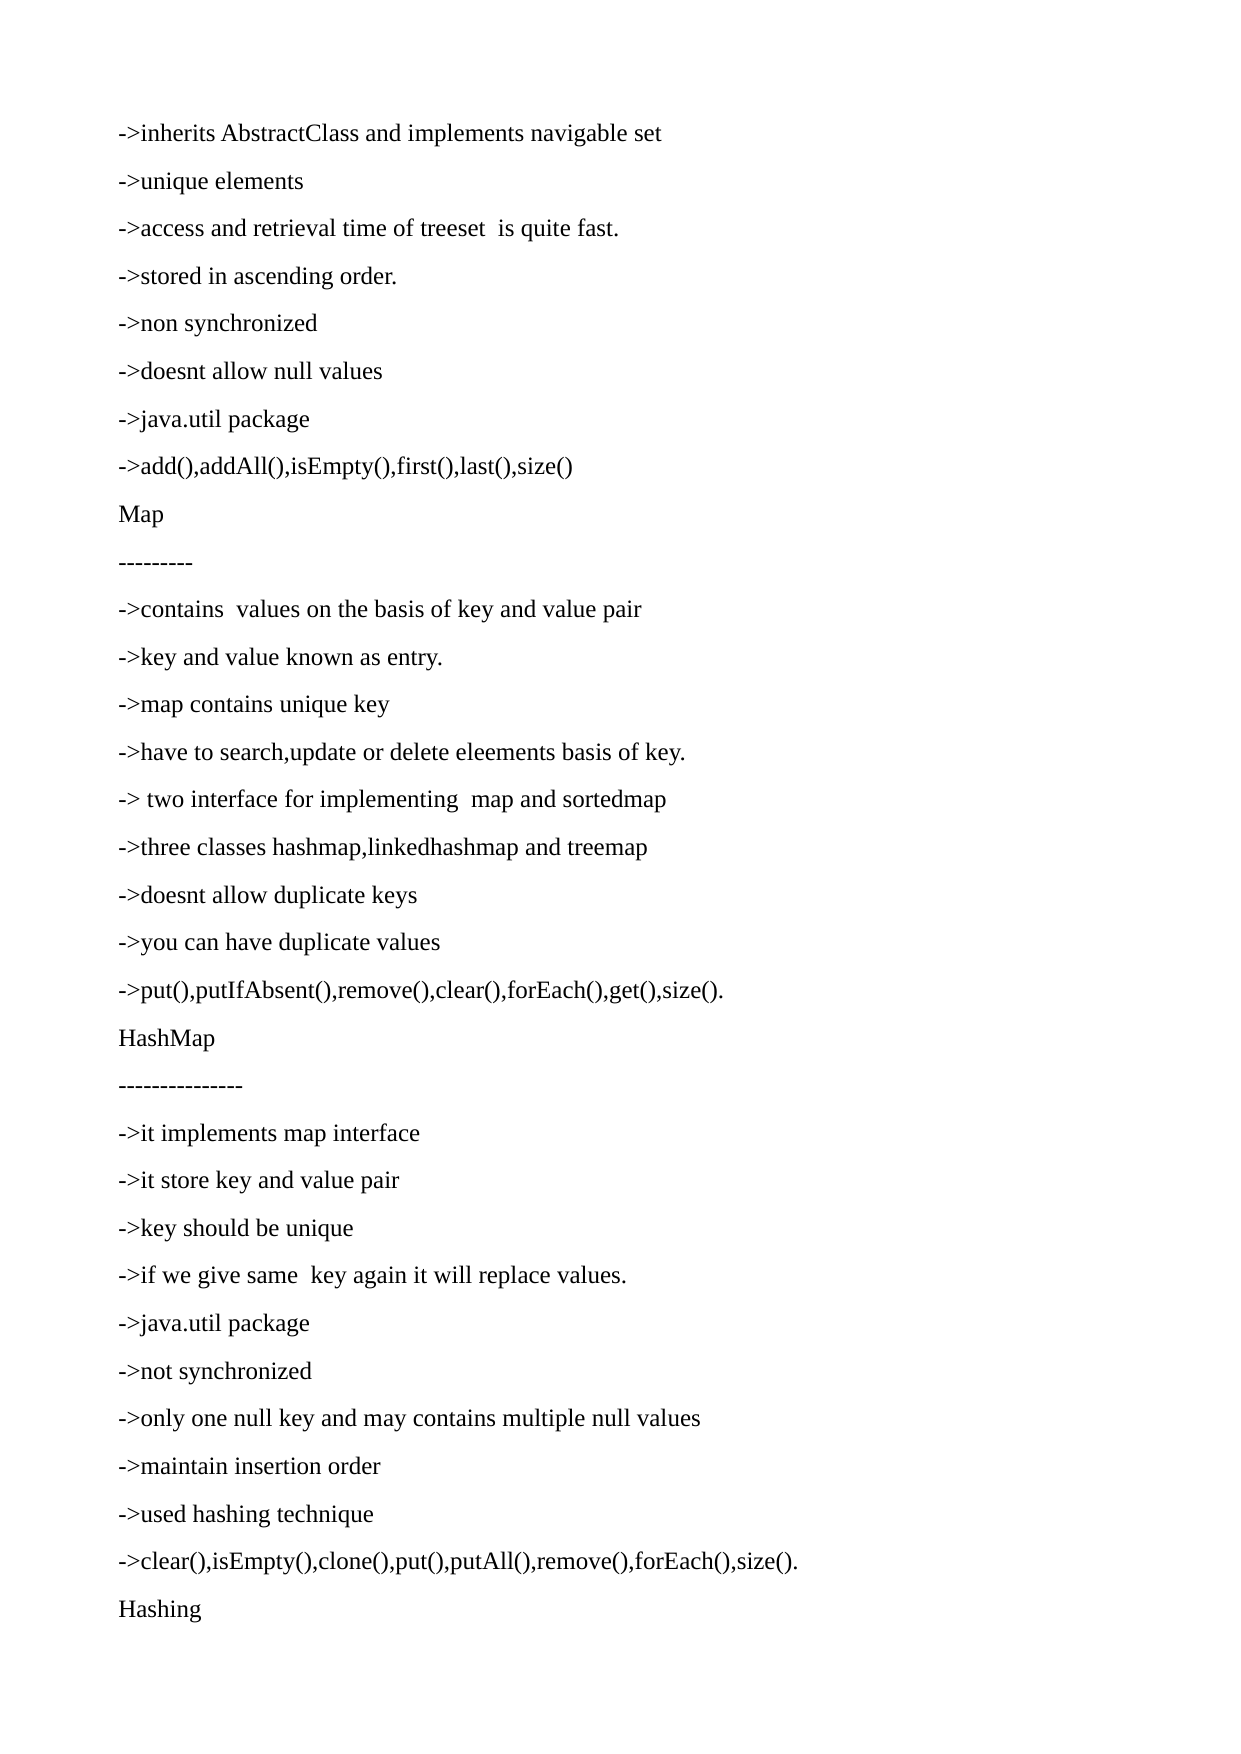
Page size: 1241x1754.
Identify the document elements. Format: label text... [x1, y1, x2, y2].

text ->if we give same key again it will replace values. [118, 1261, 1122, 1289]
text HashMap [118, 1023, 1122, 1051]
text ->unique elements [118, 166, 1122, 194]
text ->it store key and value pair [118, 1165, 1122, 1194]
text ->contains values on the basis of key and value pair [118, 594, 1122, 623]
text ->java.util package [118, 1308, 1122, 1337]
text ->not synchronized [118, 1356, 1122, 1384]
text ->non synchronized [118, 308, 1122, 337]
text ->add(),addAll(),isEmpty(),first(),last(),size() [118, 451, 1122, 480]
text ->stored in ascending order. [118, 261, 1122, 290]
text ->you can have duplicate values [118, 927, 1122, 956]
text ->key should be unique [118, 1213, 1122, 1242]
text ->map contains unique key [118, 689, 1122, 718]
text ->maintain insertion order [118, 1451, 1122, 1480]
text ->java.util package [118, 404, 1122, 432]
text ->it implements map interface [118, 1118, 1122, 1147]
text ->have to search,update or delete eleements basis of key. [118, 737, 1122, 766]
text --------------- [118, 1070, 1122, 1099]
text ->key and value known as entry. [118, 642, 1122, 671]
text -> two interface for implementing map and sortedmap [118, 784, 1122, 813]
text --------- [118, 547, 1122, 575]
text ->three classes hashmap,linkedhashmap and treemap [118, 832, 1122, 861]
text ->access and retrieval time of treeset is quite fast. [118, 213, 1122, 242]
text ->doesnt allow null values [118, 356, 1122, 385]
text Map [118, 499, 1122, 528]
text ->used hashing technique [118, 1499, 1122, 1527]
text ->put(),putIfAbsent(),remove(),clear(),forEach(),get(),size(). [118, 975, 1122, 1004]
text ->inherits AbstractClass and implements navigable set [118, 118, 1122, 147]
text ->clear(),isEmpty(),clone(),put(),putAll(),remove(),forEach(),size(). [118, 1546, 1122, 1575]
text Hashing [118, 1594, 1122, 1623]
text ->doesnt allow duplicate keys [118, 880, 1122, 908]
text ->only one null key and may contains multiple null values [118, 1403, 1122, 1432]
